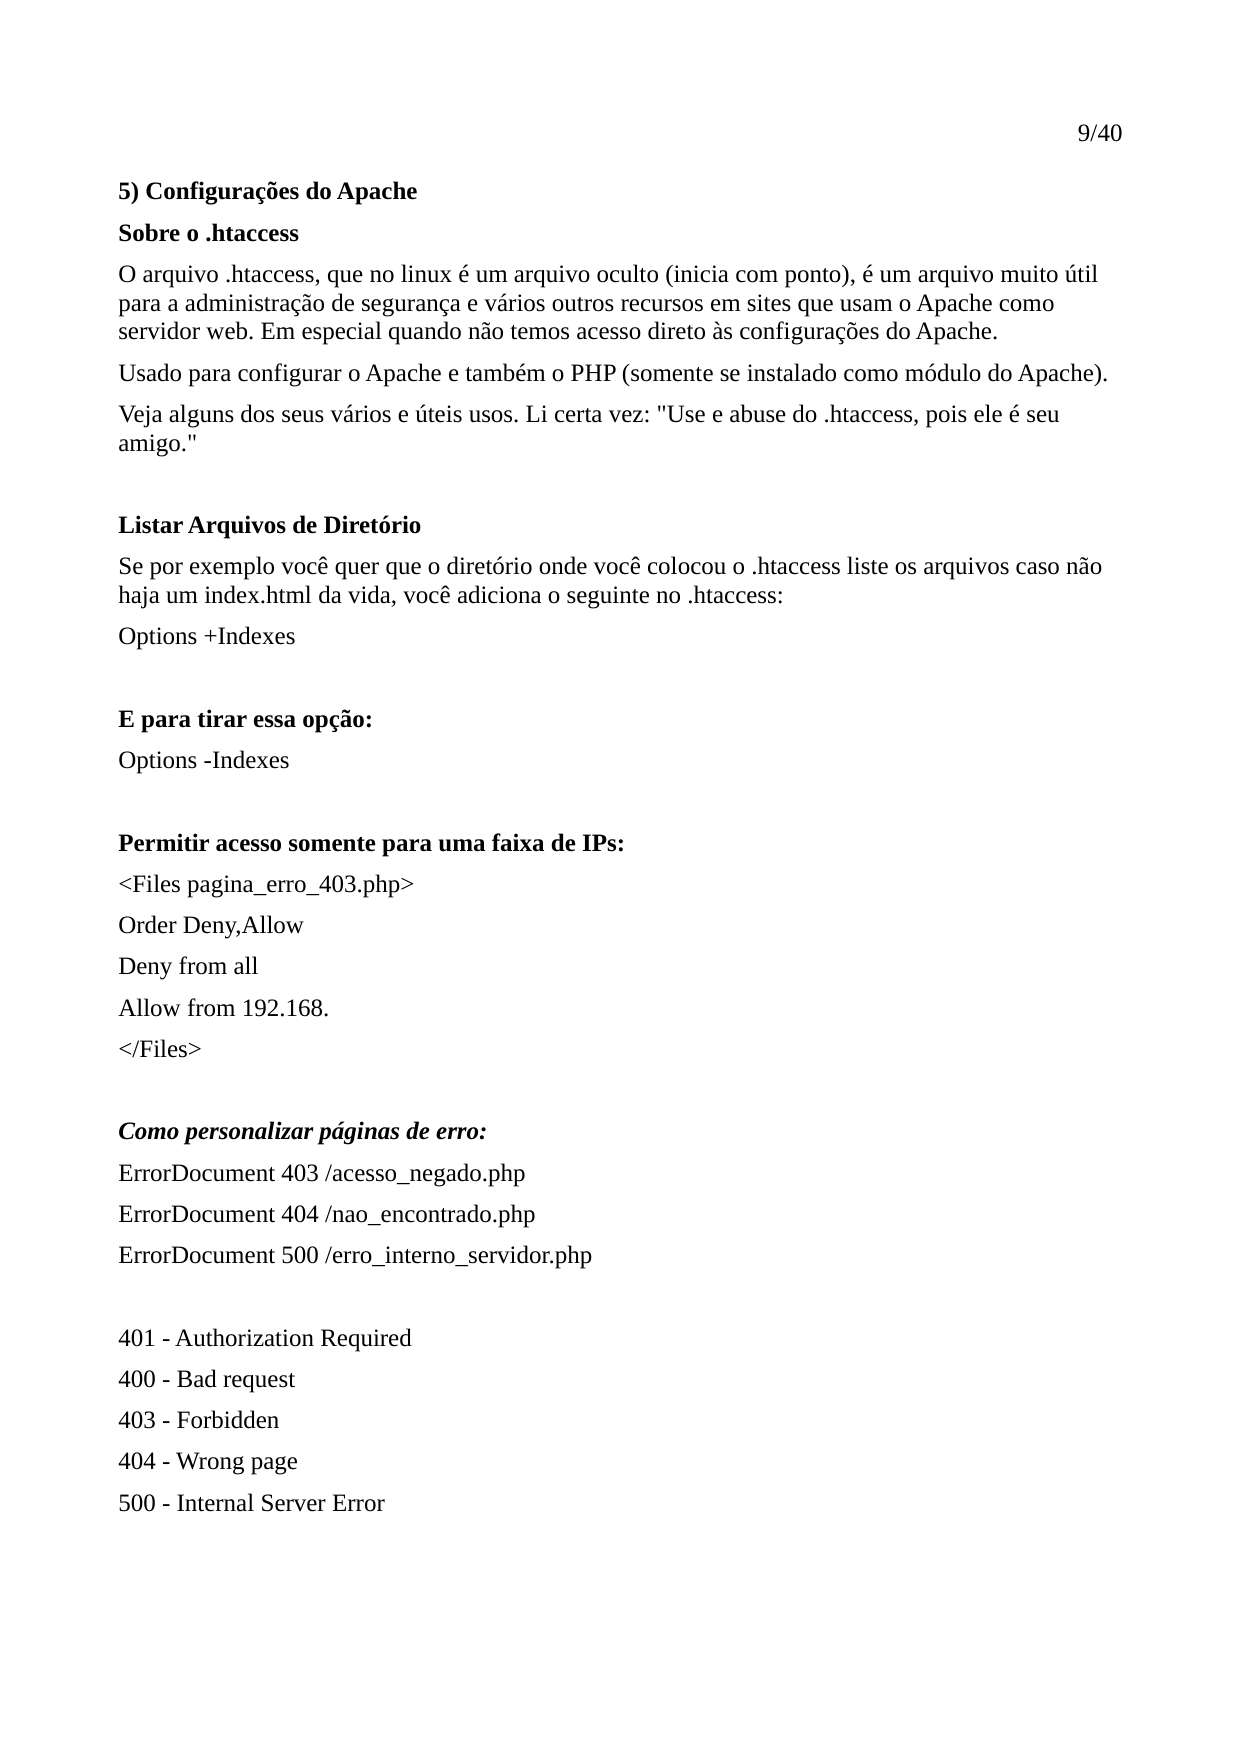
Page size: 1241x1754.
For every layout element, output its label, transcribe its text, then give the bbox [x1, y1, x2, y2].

text Se por exemplo você quer que o diretório onde você colocou o .htaccess liste os arquivos caso não haja um index.html da vida, você adiciona o seguinte no .htaccess: [118, 551, 1122, 609]
text ErrorDocument 404 /nao_encontrado.php [118, 1199, 1122, 1228]
text 400 - Bad request [118, 1364, 1122, 1393]
text Como personalizar páginas de erro: [118, 1116, 1122, 1145]
text 404 - Wrong page [118, 1446, 1122, 1475]
text E para tirar essa opção: [118, 704, 1122, 733]
text Order Deny,Allow [118, 910, 1122, 939]
text Allow from 192.168. [118, 993, 1122, 1021]
text </Files> [118, 1034, 1122, 1063]
text 403 - Forbidden [118, 1405, 1122, 1434]
text <Files pagina_erro_403.php> [118, 869, 1122, 898]
text Deny from all [118, 951, 1122, 980]
text O arquivo .htaccess, que no linux é um arquivo oculto (inicia com ponto), é um arquivo muito útil para a administração de segurança e vários outros recursos em sites que usam o Apache como servidor web. Em especial quando não temos acesso direto às configurações do Apache. [118, 259, 1122, 345]
text 401 - Authorization Required [118, 1323, 1122, 1351]
text Options -Indexes [118, 745, 1122, 774]
text Veja alguns dos seus vários e úteis usos. Li certa vez: "Use e abuse do .htaccess, pois ele é seu amigo." [118, 399, 1122, 456]
text 500 - Internal Server Error [118, 1488, 1122, 1516]
text Listar Arquivos de Diretório [118, 510, 1122, 539]
text Usado para configurar o Apache e também o PHP (somente se instalado como módulo do Apache). [118, 358, 1122, 386]
text Sobre o .htaccess [118, 218, 1122, 246]
text Options +Indexes [118, 621, 1122, 650]
text 5) Configurações do Apache [118, 176, 1122, 205]
text ErrorDocument 403 /acesso_negado.php [118, 1158, 1122, 1186]
text ErrorDocument 500 /erro_interno_servidor.php [118, 1240, 1122, 1269]
text Permitir acesso somente para uma faixa de IPs: [118, 828, 1122, 856]
